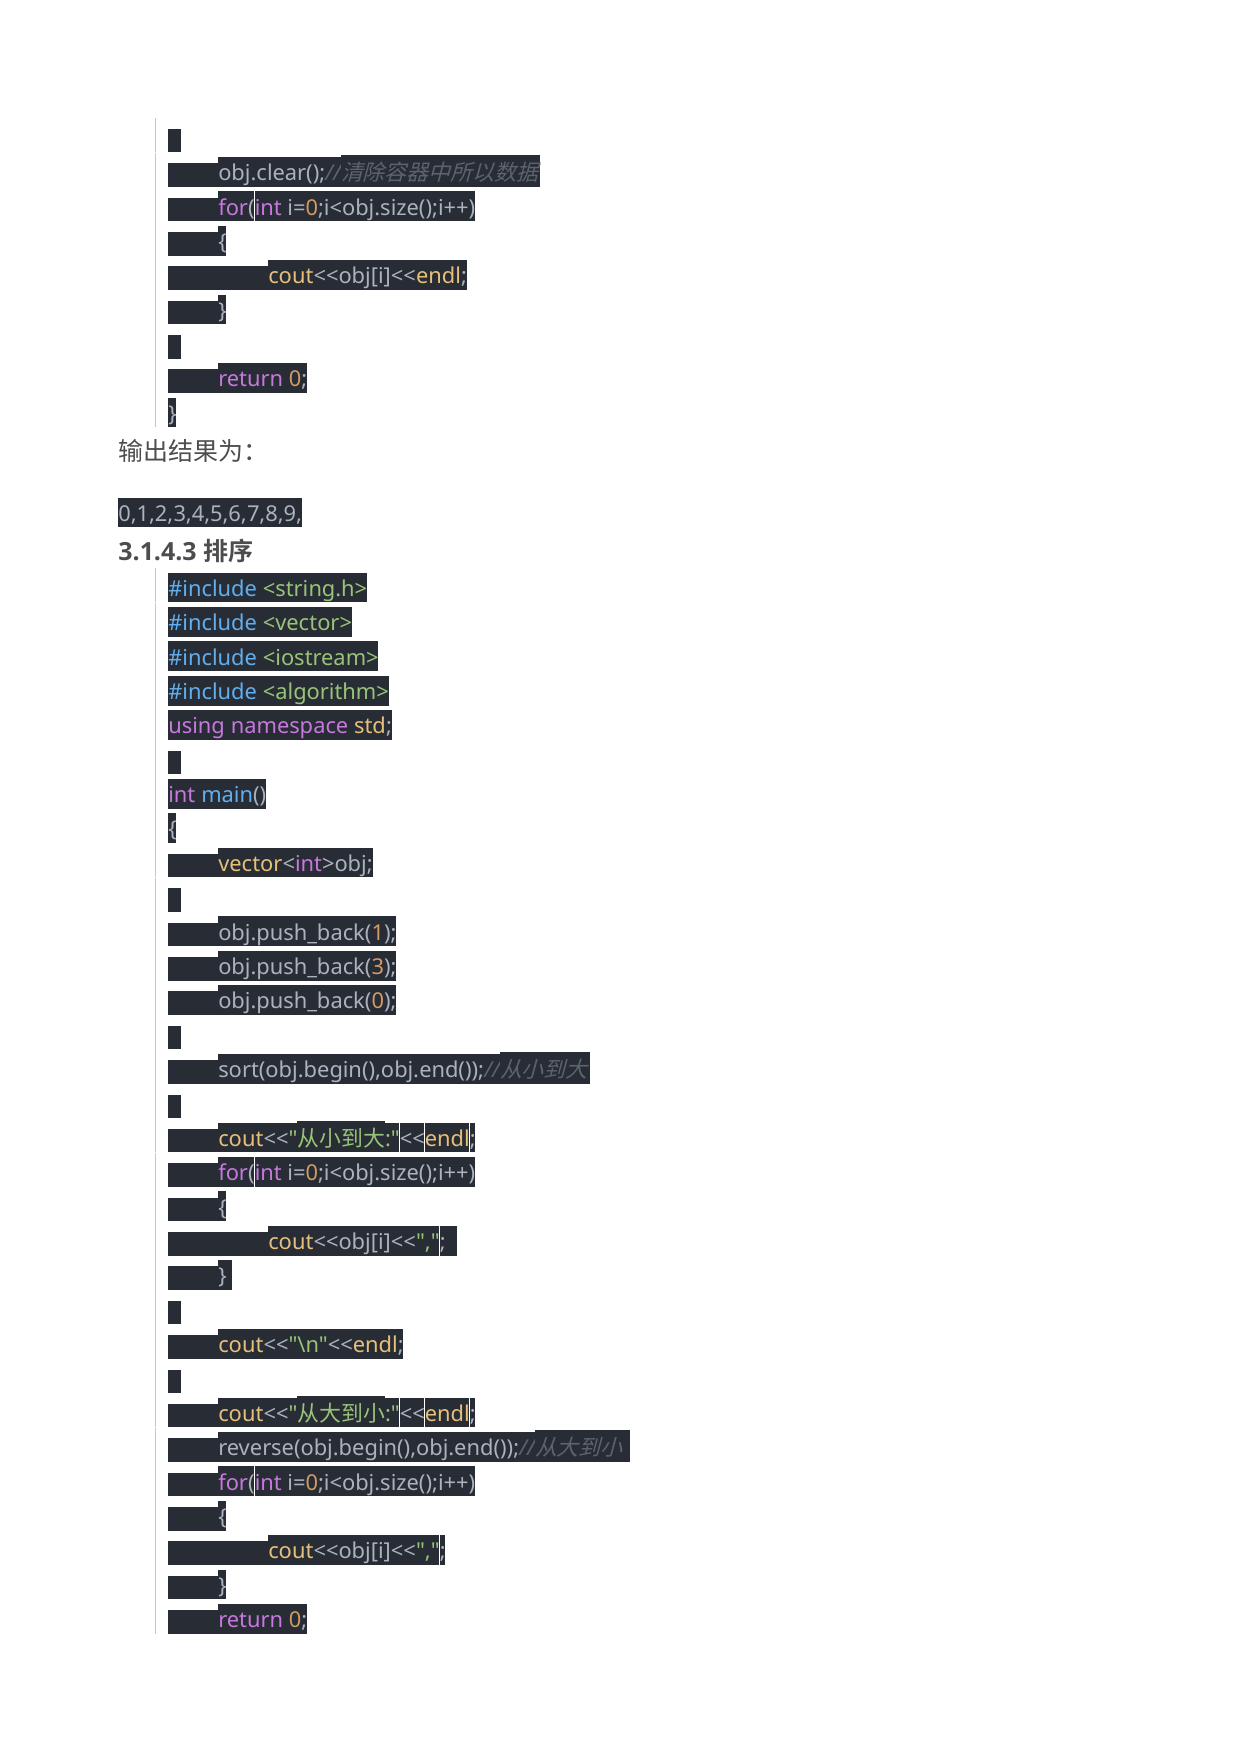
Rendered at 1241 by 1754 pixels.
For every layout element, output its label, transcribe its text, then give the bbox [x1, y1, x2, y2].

text [118, 774, 155, 809]
text [118, 1496, 155, 1531]
text [118, 706, 155, 740]
text [118, 637, 155, 671]
text [118, 946, 155, 981]
text [118, 809, 155, 843]
text } [156, 290, 1122, 324]
text obj.push_back(0); [156, 981, 1122, 1015]
text [118, 1221, 155, 1256]
text cout<<"\n"<<endl; [156, 1324, 1122, 1359]
text { [156, 1187, 1122, 1221]
text cout<<"从小到大:"<<endl; [156, 1118, 1122, 1152]
text [118, 393, 155, 427]
text [118, 981, 155, 1015]
text vector<int>obj; [156, 843, 1122, 877]
text [118, 671, 155, 706]
text [118, 1256, 155, 1290]
text [118, 359, 155, 393]
text [118, 602, 155, 637]
text { [156, 1496, 1122, 1531]
text [118, 1152, 155, 1187]
text using namespace std; [156, 706, 1122, 740]
text [118, 1427, 155, 1462]
text [118, 256, 155, 290]
text [118, 1324, 155, 1359]
text [118, 1565, 155, 1599]
text [118, 568, 155, 602]
text for(int i=0;i<obj.size();i++) [156, 1152, 1122, 1187]
text [118, 221, 155, 256]
text { [156, 809, 1122, 843]
text cout<<"从大到小:"<<endl; [156, 1393, 1122, 1427]
text [118, 152, 155, 187]
text [118, 1187, 155, 1221]
text for(int i=0;i<obj.size();i++) [156, 1462, 1122, 1496]
text #include <vector> [156, 602, 1122, 637]
text cout<<obj[i]<<","; [156, 1531, 1122, 1565]
text 0,1,2,3,4,5,6,7,8,9, [118, 493, 1122, 527]
text [118, 912, 155, 946]
text 输出结果为： [118, 427, 1122, 468]
text #include <string.h> [156, 568, 1122, 602]
text obj.push_back(1); [156, 912, 1122, 946]
text 3.1.4.3 排序 [118, 527, 1122, 568]
text [118, 1393, 155, 1427]
text for(int i=0;i<obj.size();i++) [156, 187, 1122, 221]
text cout<<obj[i]<<","; [156, 1221, 1122, 1256]
text return 0; [156, 1599, 1122, 1634]
text int main() [156, 774, 1122, 809]
text sort(obj.begin(),obj.end());//从小到大 [156, 1049, 1122, 1084]
text [118, 1599, 155, 1634]
text [118, 843, 155, 877]
text } [156, 1256, 1122, 1290]
text [118, 1118, 155, 1152]
text obj.push_back(3); [156, 946, 1122, 981]
text #include <iostream> [156, 637, 1122, 671]
text obj.clear();//清除容器中所以数据 [156, 152, 1122, 187]
text cout<<obj[i]<<endl; [156, 256, 1122, 290]
text [118, 1049, 155, 1084]
text #include <algorithm> [156, 671, 1122, 706]
text reverse(obj.begin(),obj.end());//从大到小 [156, 1427, 1122, 1462]
text { [156, 221, 1122, 256]
text } [156, 1565, 1122, 1599]
text [118, 1462, 155, 1496]
text return 0; [156, 359, 1122, 393]
text [118, 187, 155, 221]
text } [156, 393, 1122, 427]
text [118, 290, 155, 324]
text [118, 1531, 155, 1565]
